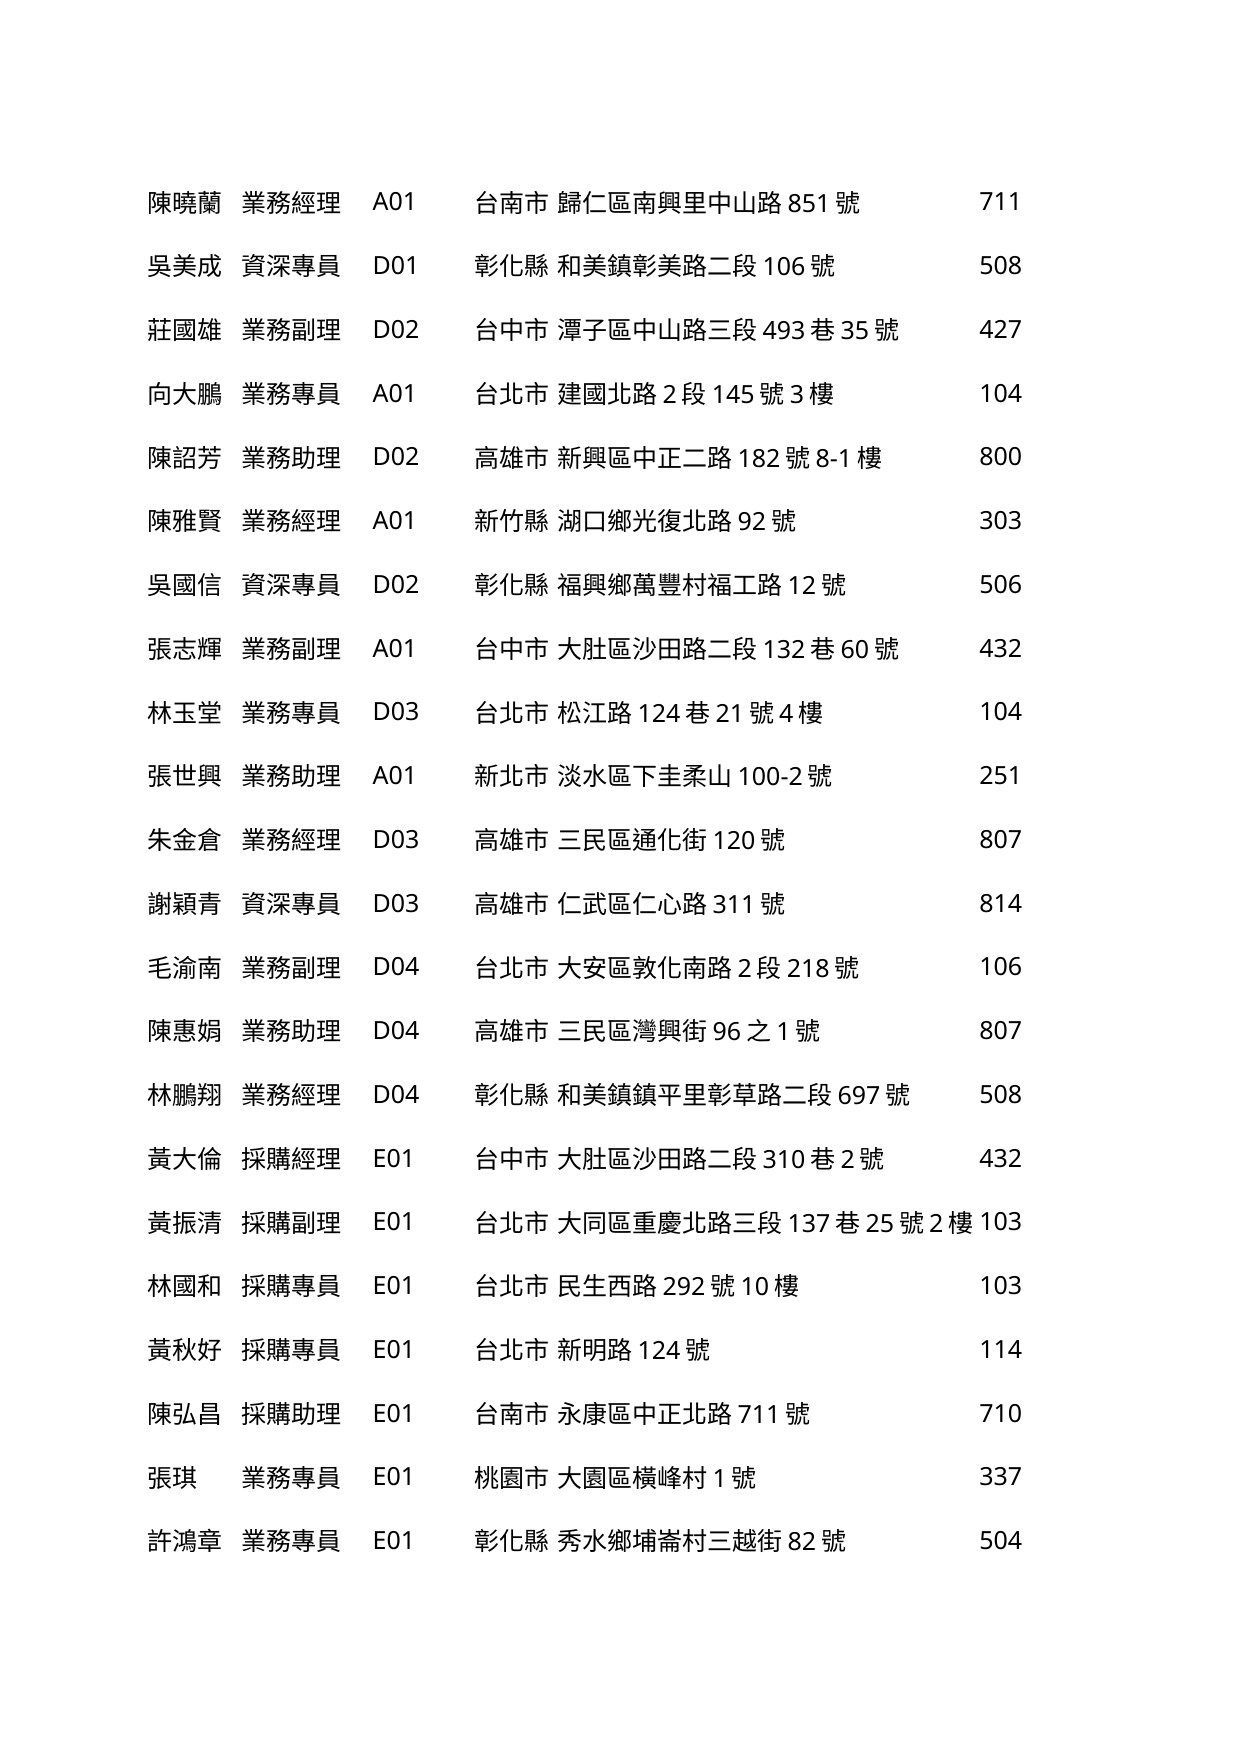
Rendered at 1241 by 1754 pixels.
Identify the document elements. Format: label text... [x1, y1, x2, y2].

table_cell 711 [978, 158, 1091, 222]
table_cell 800 [978, 413, 1091, 477]
table_cell 業務專員 [240, 350, 371, 413]
table_cell A01 [371, 477, 473, 541]
table_cell 採購經理 [240, 1115, 371, 1178]
table_cell 大同區重慶北路三段137巷25號2樓 [556, 1178, 978, 1242]
table_cell 業務副理 [240, 923, 371, 987]
table_cell 508 [978, 222, 1091, 286]
table_cell 業務副理 [240, 605, 371, 668]
table_cell 陳雅賢 [146, 477, 240, 541]
table_cell 104 [978, 350, 1091, 413]
table_cell 採購副理 [240, 1178, 371, 1242]
table_cell 建國北路2段145號3樓 [556, 350, 978, 413]
table_cell 710 [978, 1370, 1091, 1433]
table_cell D03 [371, 668, 473, 732]
table_cell 業務助理 [240, 732, 371, 796]
table_cell 黃大倫 [146, 1115, 240, 1178]
table_cell 仁武區仁心路311號 [556, 860, 978, 923]
table_cell 業務經理 [240, 477, 371, 541]
table_cell E01 [371, 1497, 473, 1561]
table_cell 508 [978, 1051, 1091, 1114]
table_cell E01 [371, 1115, 473, 1178]
table_cell E01 [371, 1242, 473, 1306]
table_cell 林鵬翔 [146, 1051, 240, 1114]
table_cell D02 [371, 413, 473, 477]
table_cell 張志輝 [146, 605, 240, 668]
table_cell 謝穎青 [146, 860, 240, 923]
table_cell 103 [978, 1178, 1091, 1242]
table_cell E01 [371, 1306, 473, 1369]
table_cell 陳弘昌 [146, 1370, 240, 1433]
table_cell D04 [371, 987, 473, 1051]
table_cell 506 [978, 541, 1091, 604]
table_cell 潭子區中山路三段493巷35號 [556, 286, 978, 349]
table_cell D03 [371, 796, 473, 859]
table_cell 104 [978, 668, 1091, 732]
table_cell 337 [978, 1433, 1091, 1497]
table_cell A01 [371, 732, 473, 796]
table_cell 業務經理 [240, 158, 371, 222]
table_cell 張世興 [146, 732, 240, 796]
table_cell 業務專員 [240, 1433, 371, 1497]
table_cell 許鴻章 [146, 1497, 240, 1561]
table_cell 湖口鄉光復北路92號 [556, 477, 978, 541]
table_cell 新明路124號 [556, 1306, 978, 1369]
table_cell 歸仁區南興里中山路851號 [556, 158, 978, 222]
table_cell D02 [371, 541, 473, 604]
table_cell 高雄市 [473, 796, 556, 859]
table_cell 台北市 [473, 1178, 556, 1242]
table_cell 永康區中正北路711號 [556, 1370, 978, 1433]
table_cell D01 [371, 222, 473, 286]
table_cell 台北市 [473, 350, 556, 413]
table_cell 吳美成 [146, 222, 240, 286]
table_cell A01 [371, 350, 473, 413]
table_cell 陳曉蘭 [146, 158, 240, 222]
table_cell 和美鎮鎮平里彰草路二段697號 [556, 1051, 978, 1114]
table_cell 業務助理 [240, 987, 371, 1051]
table_cell 台中市 [473, 286, 556, 349]
table_cell 台北市 [473, 668, 556, 732]
table_cell 毛渝南 [146, 923, 240, 987]
table_cell 814 [978, 860, 1091, 923]
table_cell 106 [978, 923, 1091, 987]
table_cell E01 [371, 1370, 473, 1433]
table_cell 251 [978, 732, 1091, 796]
table_cell 陳詔芳 [146, 413, 240, 477]
table_cell 業務專員 [240, 1497, 371, 1561]
table_cell D02 [371, 286, 473, 349]
table_cell 朱金倉 [146, 796, 240, 859]
table_cell 淡水區下圭柔山100-2號 [556, 732, 978, 796]
table_cell 秀水鄉埔崙村三越街82號 [556, 1497, 978, 1561]
table_cell 向大鵬 [146, 350, 240, 413]
table_cell 資深專員 [240, 541, 371, 604]
table_cell 台北市 [473, 1242, 556, 1306]
table_cell 大安區敦化南路2段218號 [556, 923, 978, 987]
table_cell 採購助理 [240, 1370, 371, 1433]
table_cell A01 [371, 605, 473, 668]
table_cell 彰化縣 [473, 1051, 556, 1114]
table_cell 資深專員 [240, 222, 371, 286]
table_cell 業務經理 [240, 1051, 371, 1114]
table_cell 彰化縣 [473, 222, 556, 286]
table_cell 黃秋好 [146, 1306, 240, 1369]
table_cell E01 [371, 1433, 473, 1497]
table_cell A01 [371, 158, 473, 222]
table_cell 吳國信 [146, 541, 240, 604]
table_cell 莊國雄 [146, 286, 240, 349]
table_cell 台中市 [473, 605, 556, 668]
table_cell 大肚區沙田路二段132巷60號 [556, 605, 978, 668]
table_cell 新竹縣 [473, 477, 556, 541]
table_cell 807 [978, 987, 1091, 1051]
table_cell 台南市 [473, 1370, 556, 1433]
table_cell 資深專員 [240, 860, 371, 923]
table_cell 業務助理 [240, 413, 371, 477]
table_cell 民生西路292號10樓 [556, 1242, 978, 1306]
table_cell 台北市 [473, 1306, 556, 1369]
table_cell 427 [978, 286, 1091, 349]
table_cell 大園區橫峰村1號 [556, 1433, 978, 1497]
table_cell 和美鎮彰美路二段106號 [556, 222, 978, 286]
table_cell D04 [371, 1051, 473, 1114]
table_cell 桃園市 [473, 1433, 556, 1497]
table_cell 新興區中正二路182號8-1樓 [556, 413, 978, 477]
table_cell 高雄市 [473, 987, 556, 1051]
table_cell 432 [978, 1115, 1091, 1178]
table_cell 432 [978, 605, 1091, 668]
table_cell D04 [371, 923, 473, 987]
table_cell 台中市 [473, 1115, 556, 1178]
table_cell 彰化縣 [473, 541, 556, 604]
table_cell 504 [978, 1497, 1091, 1561]
table_cell 新北市 [473, 732, 556, 796]
table_cell 張琪 [146, 1433, 240, 1497]
table_cell 林國和 [146, 1242, 240, 1306]
table_cell 807 [978, 796, 1091, 859]
table_cell 業務副理 [240, 286, 371, 349]
table_cell 高雄市 [473, 413, 556, 477]
table_cell 台南市 [473, 158, 556, 222]
table_cell 福興鄉萬豐村福工路12號 [556, 541, 978, 604]
table_cell 業務專員 [240, 668, 371, 732]
table_cell 業務經理 [240, 796, 371, 859]
table_cell 台北市 [473, 923, 556, 987]
table_cell 三民區灣興街96之1號 [556, 987, 978, 1051]
table_cell 黃振清 [146, 1178, 240, 1242]
table_cell D03 [371, 860, 473, 923]
table_cell 114 [978, 1306, 1091, 1369]
table_cell 林玉堂 [146, 668, 240, 732]
table_cell 採購專員 [240, 1306, 371, 1369]
table_cell 大肚區沙田路二段310巷2號 [556, 1115, 978, 1178]
table_cell 103 [978, 1242, 1091, 1306]
table_cell 303 [978, 477, 1091, 541]
table_cell 陳惠娟 [146, 987, 240, 1051]
table_cell 松江路124巷21號4樓 [556, 668, 978, 732]
table_cell 採購專員 [240, 1242, 371, 1306]
table_cell 高雄市 [473, 860, 556, 923]
table_cell 彰化縣 [473, 1497, 556, 1561]
table_cell E01 [371, 1178, 473, 1242]
table_cell 三民區通化街120號 [556, 796, 978, 859]
